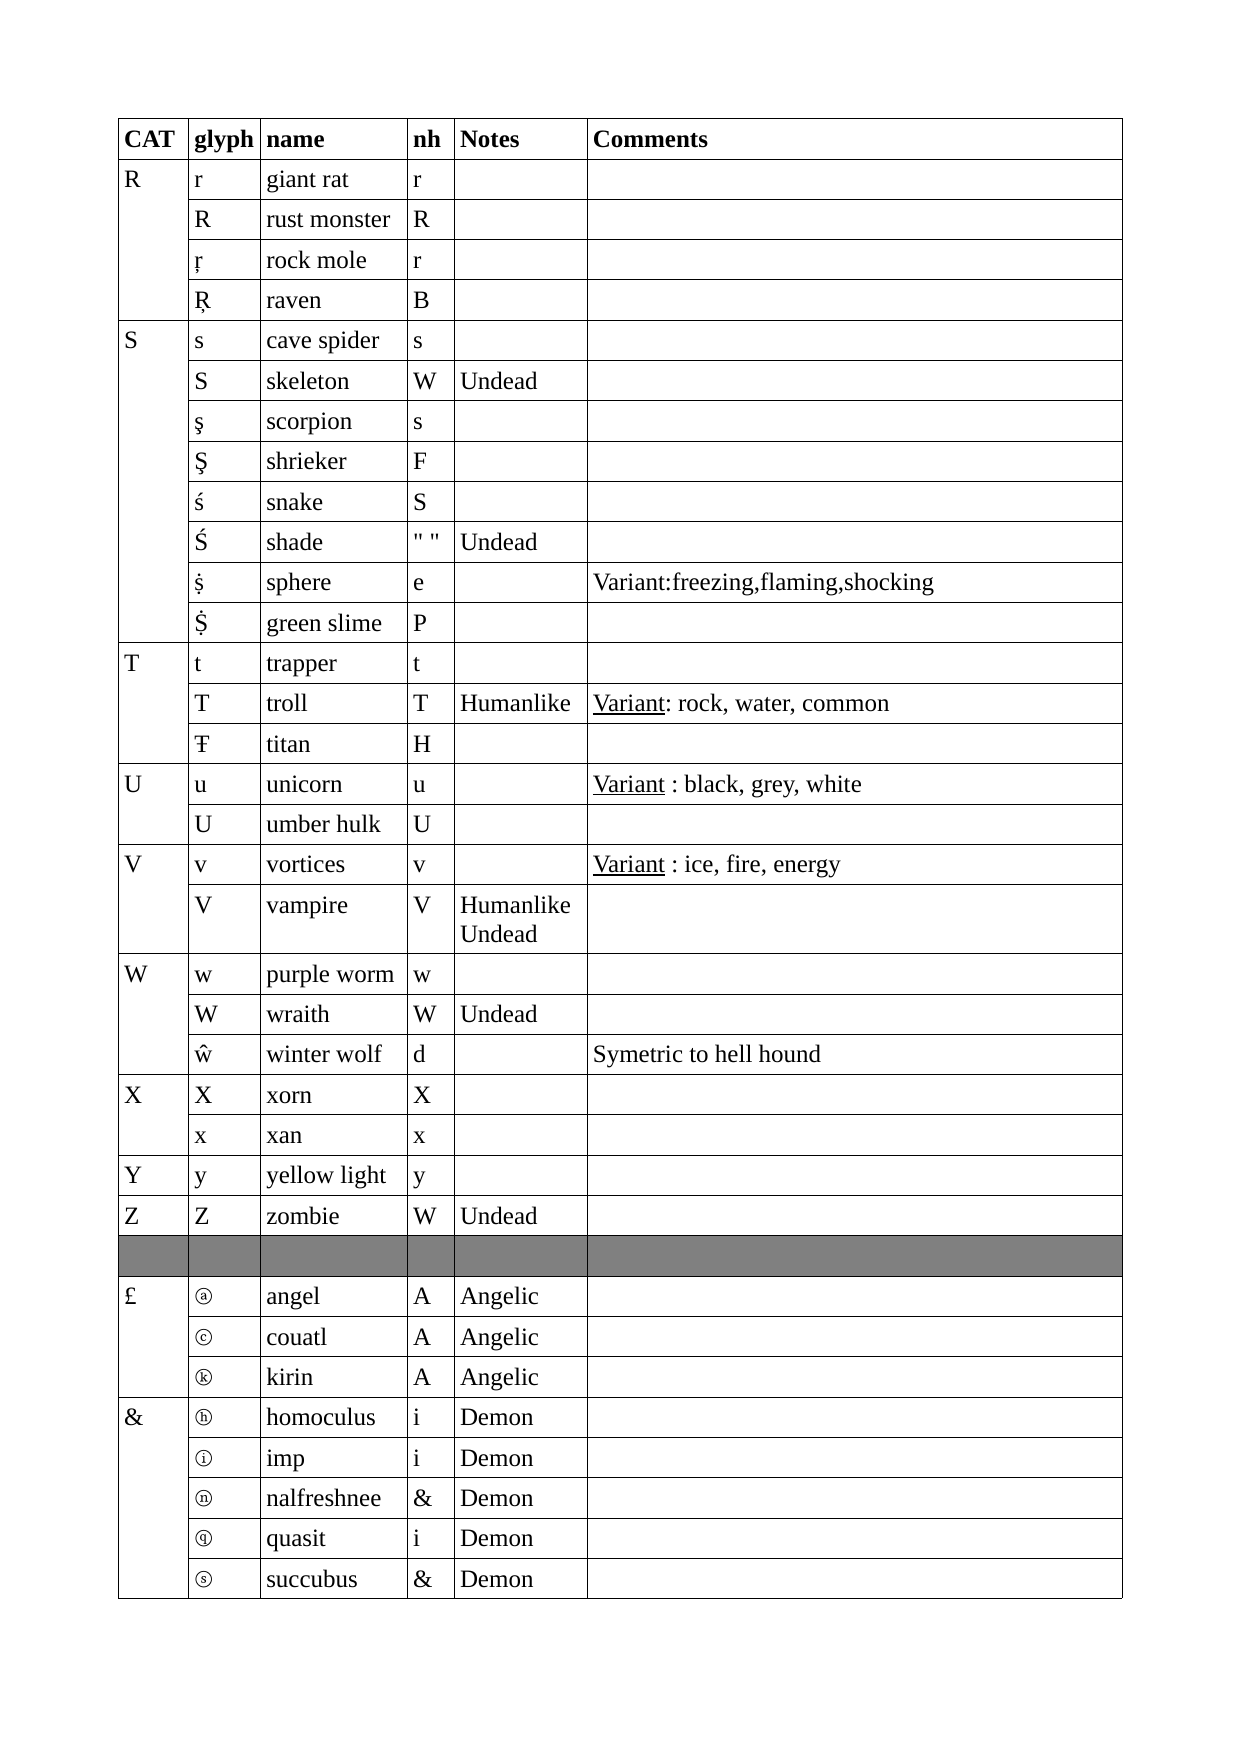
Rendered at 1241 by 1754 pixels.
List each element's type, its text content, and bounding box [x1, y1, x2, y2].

table_header nh [408, 119, 454, 158]
table_cell [588, 1277, 1122, 1316]
table_cell W [408, 361, 454, 400]
table_cell [588, 1115, 1122, 1155]
table_cell [119, 1236, 188, 1276]
table_cell [455, 401, 587, 441]
table_cell ś [189, 482, 260, 521]
table_cell titan [261, 724, 407, 763]
table_cell Demon [455, 1559, 587, 1598]
table_cell S [119, 321, 188, 642]
table_cell v [408, 845, 454, 884]
table_cell A [408, 1357, 454, 1397]
table_cell imp [261, 1438, 407, 1477]
table_cell Ŧ [189, 724, 260, 763]
table_cell Undead [455, 995, 587, 1034]
table_cell s [408, 321, 454, 360]
table_cell Humanlike [455, 684, 587, 723]
table_cell [588, 1478, 1122, 1517]
table_cell T [119, 643, 188, 763]
table_cell P [408, 603, 454, 642]
table_cell ş [189, 401, 260, 441]
table_cell ṩ [189, 563, 260, 602]
table_cell ⓒ [189, 1317, 260, 1356]
table_cell Ś [189, 522, 260, 562]
table_cell s [189, 321, 260, 360]
table_cell wraith [261, 995, 407, 1034]
table_cell U [119, 764, 188, 844]
table_cell sphere [261, 563, 407, 602]
table_cell unicorn [261, 764, 407, 803]
table_cell [455, 1236, 587, 1276]
table_cell X [189, 1075, 260, 1114]
table_cell [455, 563, 587, 602]
table_cell [588, 1398, 1122, 1437]
table_cell i [408, 1438, 454, 1477]
table_cell [588, 1357, 1122, 1397]
table_cell Demon [455, 1519, 587, 1558]
table_cell ⓠ [189, 1519, 260, 1558]
table_cell & [408, 1559, 454, 1598]
table_cell yellow light [261, 1156, 407, 1195]
table_cell [588, 995, 1122, 1034]
table_cell £ [119, 1277, 188, 1397]
table_cell [588, 1236, 1122, 1276]
table_cell W [408, 995, 454, 1034]
table_cell [588, 885, 1122, 953]
table_cell Z [119, 1196, 188, 1235]
table_cell [588, 1438, 1122, 1477]
table_cell U [189, 805, 260, 844]
table_cell [588, 643, 1122, 682]
table_cell [588, 361, 1122, 400]
table_cell e [408, 563, 454, 602]
table_cell W [189, 995, 260, 1034]
table_cell green slime [261, 603, 407, 642]
table_cell V [408, 885, 454, 953]
table_cell x [189, 1115, 260, 1155]
table_cell [455, 643, 587, 682]
table_cell quasit [261, 1519, 407, 1558]
table_cell succubus [261, 1559, 407, 1598]
table_cell [588, 954, 1122, 993]
table_header name [261, 119, 407, 158]
table_cell Humanlike Undead [455, 885, 587, 953]
table_cell [455, 724, 587, 763]
table_cell shade [261, 522, 407, 562]
table_cell B [408, 280, 454, 320]
table_cell S [408, 482, 454, 521]
table_cell ⓚ [189, 1357, 260, 1397]
table_cell winter wolf [261, 1035, 407, 1074]
table_cell d [408, 1035, 454, 1074]
table_cell shrieker [261, 442, 407, 481]
table_cell raven [261, 280, 407, 320]
table_cell [455, 764, 587, 803]
table_cell v [189, 845, 260, 884]
table_cell xan [261, 1115, 407, 1155]
table_cell rock mole [261, 240, 407, 279]
table_cell umber hulk [261, 805, 407, 844]
table_cell Symetric to hell hound [588, 1035, 1122, 1074]
table_cell r [189, 160, 260, 199]
table_cell [588, 280, 1122, 320]
table_cell ⓗ [189, 1398, 260, 1437]
table_cell W [119, 954, 188, 1074]
table_cell [455, 954, 587, 993]
table_cell T [189, 684, 260, 723]
table_cell nalfreshnee [261, 1478, 407, 1517]
table_cell [455, 280, 587, 320]
table_cell Undead [455, 361, 587, 400]
table_cell R [119, 160, 188, 320]
table_cell [261, 1236, 407, 1276]
table_cell [588, 1559, 1122, 1598]
table_cell [455, 1115, 587, 1155]
table_cell [588, 1519, 1122, 1558]
table_cell X [408, 1075, 454, 1114]
table_cell troll [261, 684, 407, 723]
table_cell Angelic [455, 1277, 587, 1316]
table_cell [455, 1075, 587, 1114]
table_cell R [189, 200, 260, 239]
table_cell vampire [261, 885, 407, 953]
table_cell y [408, 1156, 454, 1195]
table_cell [588, 442, 1122, 481]
table_cell [588, 401, 1122, 441]
table_cell [455, 1035, 587, 1074]
table_cell [588, 603, 1122, 642]
table_cell & [119, 1398, 188, 1598]
table_cell S [189, 361, 260, 400]
table_cell [455, 482, 587, 521]
table_cell Z [189, 1196, 260, 1235]
table_cell xorn [261, 1075, 407, 1114]
table_cell [588, 724, 1122, 763]
table_cell Variant:freezing,flaming,shocking [588, 563, 1122, 602]
table_cell [189, 1236, 260, 1276]
table_cell cave spider [261, 321, 407, 360]
table_cell r [408, 240, 454, 279]
table_cell Demon [455, 1398, 587, 1437]
table_cell Undead [455, 1196, 587, 1235]
table_cell [588, 240, 1122, 279]
table_cell A [408, 1317, 454, 1356]
table_cell V [189, 885, 260, 953]
table_cell Ŗ [189, 280, 260, 320]
table_cell V [119, 845, 188, 953]
table_cell rust monster [261, 200, 407, 239]
table_cell Angelic [455, 1357, 587, 1397]
table_cell ⓐ [189, 1277, 260, 1316]
table_cell & [408, 1478, 454, 1517]
table_cell [455, 240, 587, 279]
table_cell T [408, 684, 454, 723]
table_cell [588, 160, 1122, 199]
table_cell [588, 1075, 1122, 1114]
table_cell W [408, 1196, 454, 1235]
table_cell scorpion [261, 401, 407, 441]
table_cell purple worm [261, 954, 407, 993]
table_cell [455, 1156, 587, 1195]
table_cell [455, 442, 587, 481]
table_cell Demon [455, 1438, 587, 1477]
table_header glyph [189, 119, 260, 158]
table_cell kirin [261, 1357, 407, 1397]
table_cell skeleton [261, 361, 407, 400]
table_cell Undead [455, 522, 587, 562]
table_cell ŵ [189, 1035, 260, 1074]
table_cell t [189, 643, 260, 682]
table_cell Ṩ [189, 603, 260, 642]
table_cell w [408, 954, 454, 993]
table_cell ⓢ [189, 1559, 260, 1598]
table_cell [455, 845, 587, 884]
table_cell Demon [455, 1478, 587, 1517]
table_cell [588, 482, 1122, 521]
table_cell y [189, 1156, 260, 1195]
table_cell [588, 522, 1122, 562]
table_cell Y [119, 1156, 188, 1195]
table_cell i [408, 1398, 454, 1437]
table_cell Ş [189, 442, 260, 481]
table_cell couatl [261, 1317, 407, 1356]
table_cell u [408, 764, 454, 803]
table_header Notes [455, 119, 587, 158]
table_cell u [189, 764, 260, 803]
table_cell zombie [261, 1196, 407, 1235]
table_cell Variant : black, grey, white [588, 764, 1122, 803]
table_cell angel [261, 1277, 407, 1316]
table_cell [588, 1156, 1122, 1195]
table_cell [588, 200, 1122, 239]
table_cell s [408, 401, 454, 441]
table_cell w [189, 954, 260, 993]
table_cell snake [261, 482, 407, 521]
table_cell [588, 321, 1122, 360]
table_cell A [408, 1277, 454, 1316]
table_cell giant rat [261, 160, 407, 199]
table_cell [455, 160, 587, 199]
table_cell Variant: rock, water, common [588, 684, 1122, 723]
table_cell trapper [261, 643, 407, 682]
table_cell [455, 805, 587, 844]
table_cell i [408, 1519, 454, 1558]
table_cell U [408, 805, 454, 844]
table_cell [455, 321, 587, 360]
table_header CAT [119, 119, 188, 158]
table_header Comments [588, 119, 1122, 158]
table_cell [588, 1196, 1122, 1235]
table_cell ⓝ [189, 1478, 260, 1517]
table_cell Variant : ice, fire, energy [588, 845, 1122, 884]
table_cell F [408, 442, 454, 481]
table_cell x [408, 1115, 454, 1155]
table_cell vortices [261, 845, 407, 884]
table_cell [588, 1317, 1122, 1356]
table_cell [588, 805, 1122, 844]
table_cell [408, 1236, 454, 1276]
table_cell X [119, 1075, 188, 1155]
table_cell R [408, 200, 454, 239]
table_cell [455, 603, 587, 642]
table_cell ŗ [189, 240, 260, 279]
table_cell ⓘ [189, 1438, 260, 1477]
table_cell H [408, 724, 454, 763]
table_cell homoculus [261, 1398, 407, 1437]
table_cell [455, 200, 587, 239]
table_cell t [408, 643, 454, 682]
table_cell Angelic [455, 1317, 587, 1356]
table_cell r [408, 160, 454, 199]
table_cell " " [408, 522, 454, 562]
